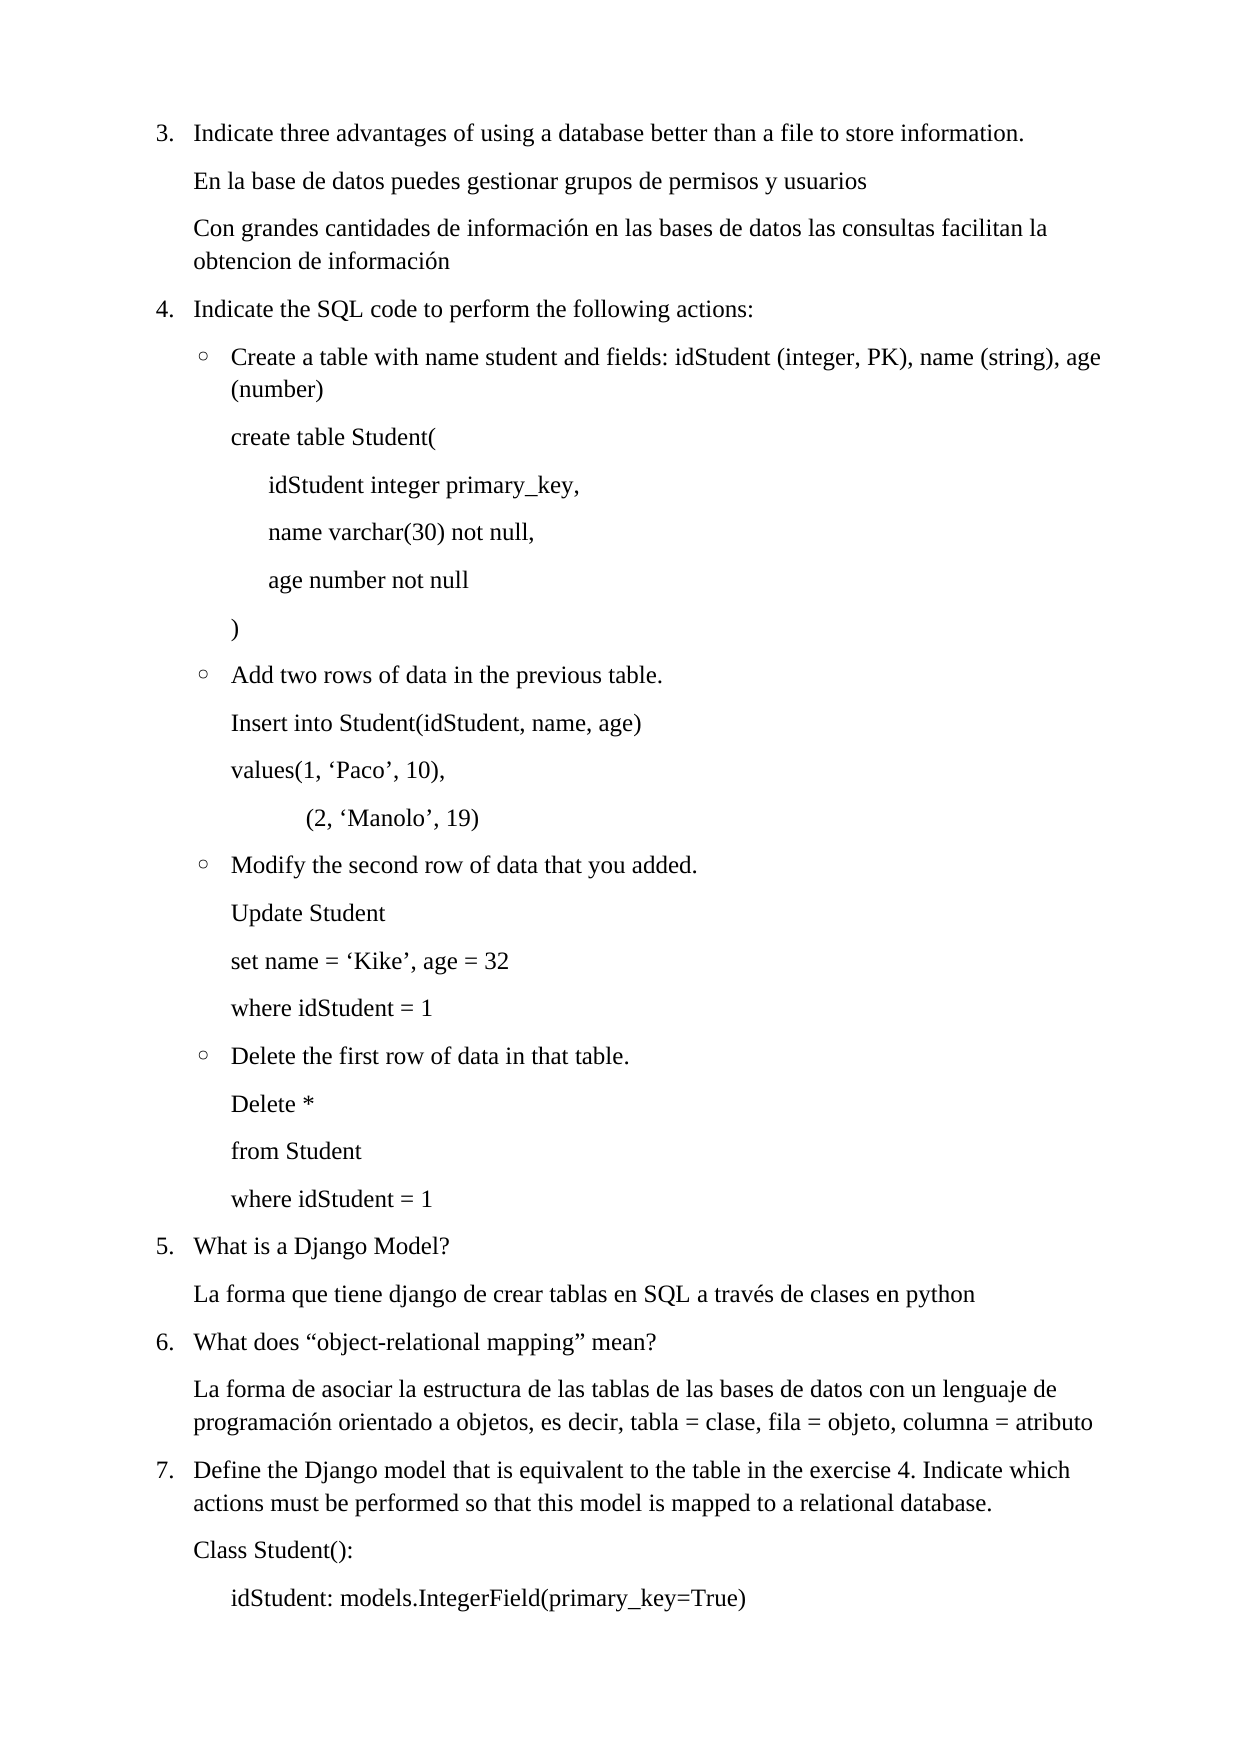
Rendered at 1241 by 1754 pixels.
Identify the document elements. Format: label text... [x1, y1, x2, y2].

list values(1, ‘Paco’, 10), [193, 755, 1122, 784]
list name varchar(30) not null, [231, 517, 1122, 546]
list Define the Django model that is equivalent to the table in the exercise 4. Indicate which actions must be performed so that this model is mapped to a relational database. [156, 1455, 1122, 1517]
list Update Student [193, 898, 1122, 927]
list (2, ‘Manolo’, 19) [268, 803, 1122, 832]
list Con grandes cantidades de información en las bases de datos las consultas facilitan la obtencion de información [156, 213, 1122, 275]
list What is a Django Model? [156, 1231, 1122, 1260]
list What does “object-relational mapping” mean? [156, 1327, 1122, 1355]
list idStudent integer primary_key, [231, 470, 1122, 498]
list where idStudent = 1 [193, 993, 1122, 1022]
list Indicate three advantages of using a database better than a file to store information. [156, 118, 1122, 147]
list En la base de datos puedes gestionar grupos de permisos y usuarios [156, 166, 1122, 194]
list set name = ‘Kike’, age = 32 [193, 946, 1122, 974]
list idStudent: models.IntegerField(primary_key=True) [193, 1583, 1122, 1612]
list Delete the first row of data in that table. [193, 1041, 1122, 1070]
list ) [193, 613, 1122, 641]
list La forma que tiene django de crear tablas en SQL a través de clases en python [156, 1279, 1122, 1308]
list Indicate the SQL code to perform the following actions: [156, 294, 1122, 323]
list Insert into Student(idStudent, name, age) [193, 708, 1122, 737]
list La forma de asociar la estructura de las tablas de las bases de datos con un lenguaje de programación orientado a objetos, es decir, tabla = clase, fila = objeto, columna = atributo [156, 1374, 1122, 1436]
list from Student [193, 1136, 1122, 1165]
list Class Student(): [156, 1536, 1122, 1564]
list where idStudent = 1 [193, 1184, 1122, 1213]
list Create a table with name student and fields: idStudent (integer, PK), name (string), age (number) [193, 342, 1122, 403]
list Add two rows of data in the previous table. [193, 660, 1122, 689]
list Delete * [193, 1089, 1122, 1117]
list create table Student( [193, 422, 1122, 451]
list age number not null [231, 565, 1122, 594]
list Modify the second row of data that you added. [193, 851, 1122, 879]
